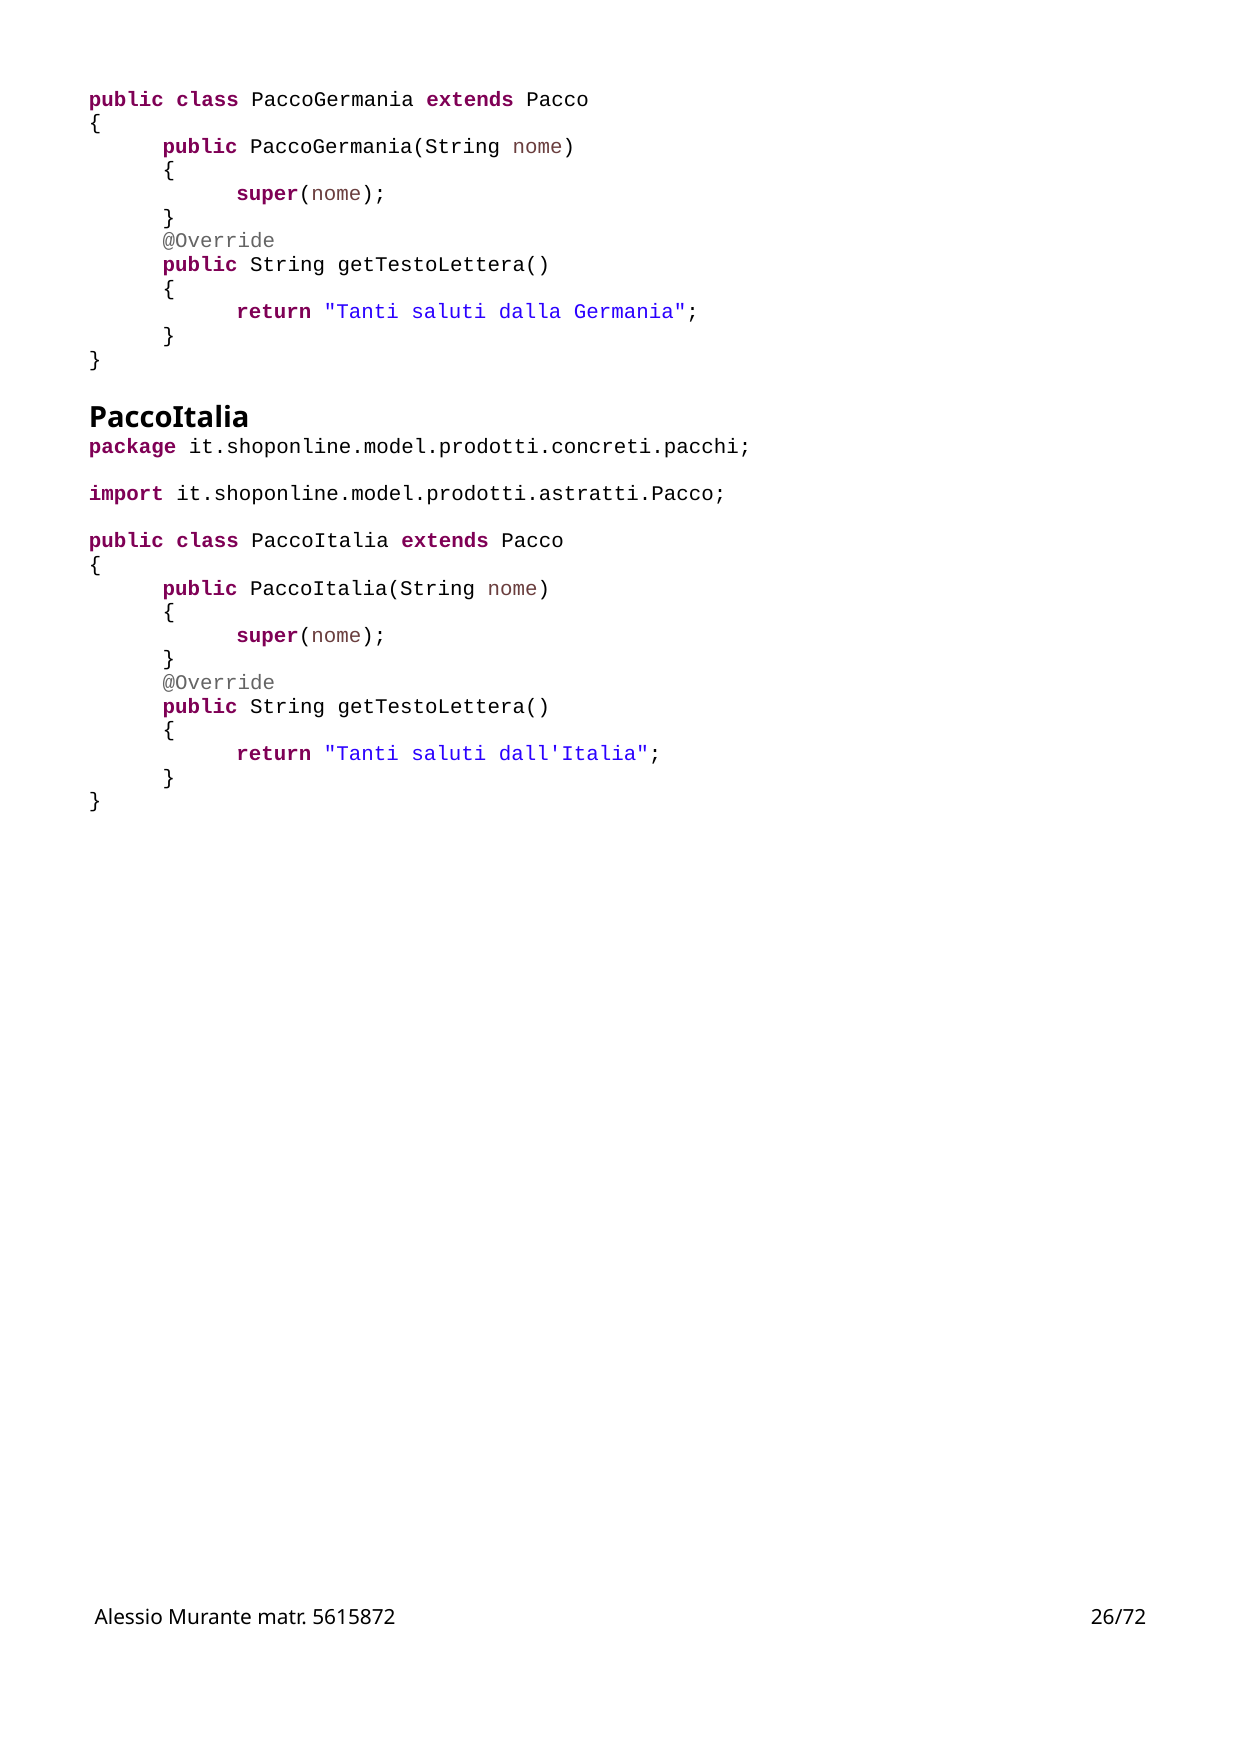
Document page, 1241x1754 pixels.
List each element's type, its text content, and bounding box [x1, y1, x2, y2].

text import it.shoponline.model.prodotti.astratti.Pacco; [88, 483, 1152, 507]
text package it.shoponline.model.prodotti.concreti.pacchi; [88, 436, 1152, 459]
text return "Tanti saluti dall'Italia"; [88, 743, 1152, 767]
text } [88, 325, 1152, 349]
text { [88, 719, 1152, 743]
text public class PaccoItalia extends Pacco [88, 530, 1152, 554]
text super(nome); [88, 625, 1152, 648]
text super(nome); [88, 183, 1152, 207]
text } [88, 767, 1152, 790]
text { [88, 601, 1152, 625]
text PaccoItalia [88, 396, 1152, 436]
text } [88, 207, 1152, 230]
text @Override [88, 230, 1152, 254]
text return "Tanti saluti dalla Germania"; [88, 301, 1152, 325]
text } [88, 349, 1152, 372]
text public PaccoGermania(String nome) [88, 136, 1152, 159]
text public String getTestoLettera() [88, 254, 1152, 278]
text { [88, 159, 1152, 183]
text public class PaccoGermania extends Pacco [88, 88, 1152, 112]
text @Override [88, 672, 1152, 696]
text } [88, 648, 1152, 672]
text { [88, 112, 1152, 136]
text { [88, 278, 1152, 301]
text } [88, 790, 1152, 814]
text public String getTestoLettera() [88, 696, 1152, 719]
text public PaccoItalia(String nome) [88, 577, 1152, 601]
text { [88, 554, 1152, 577]
